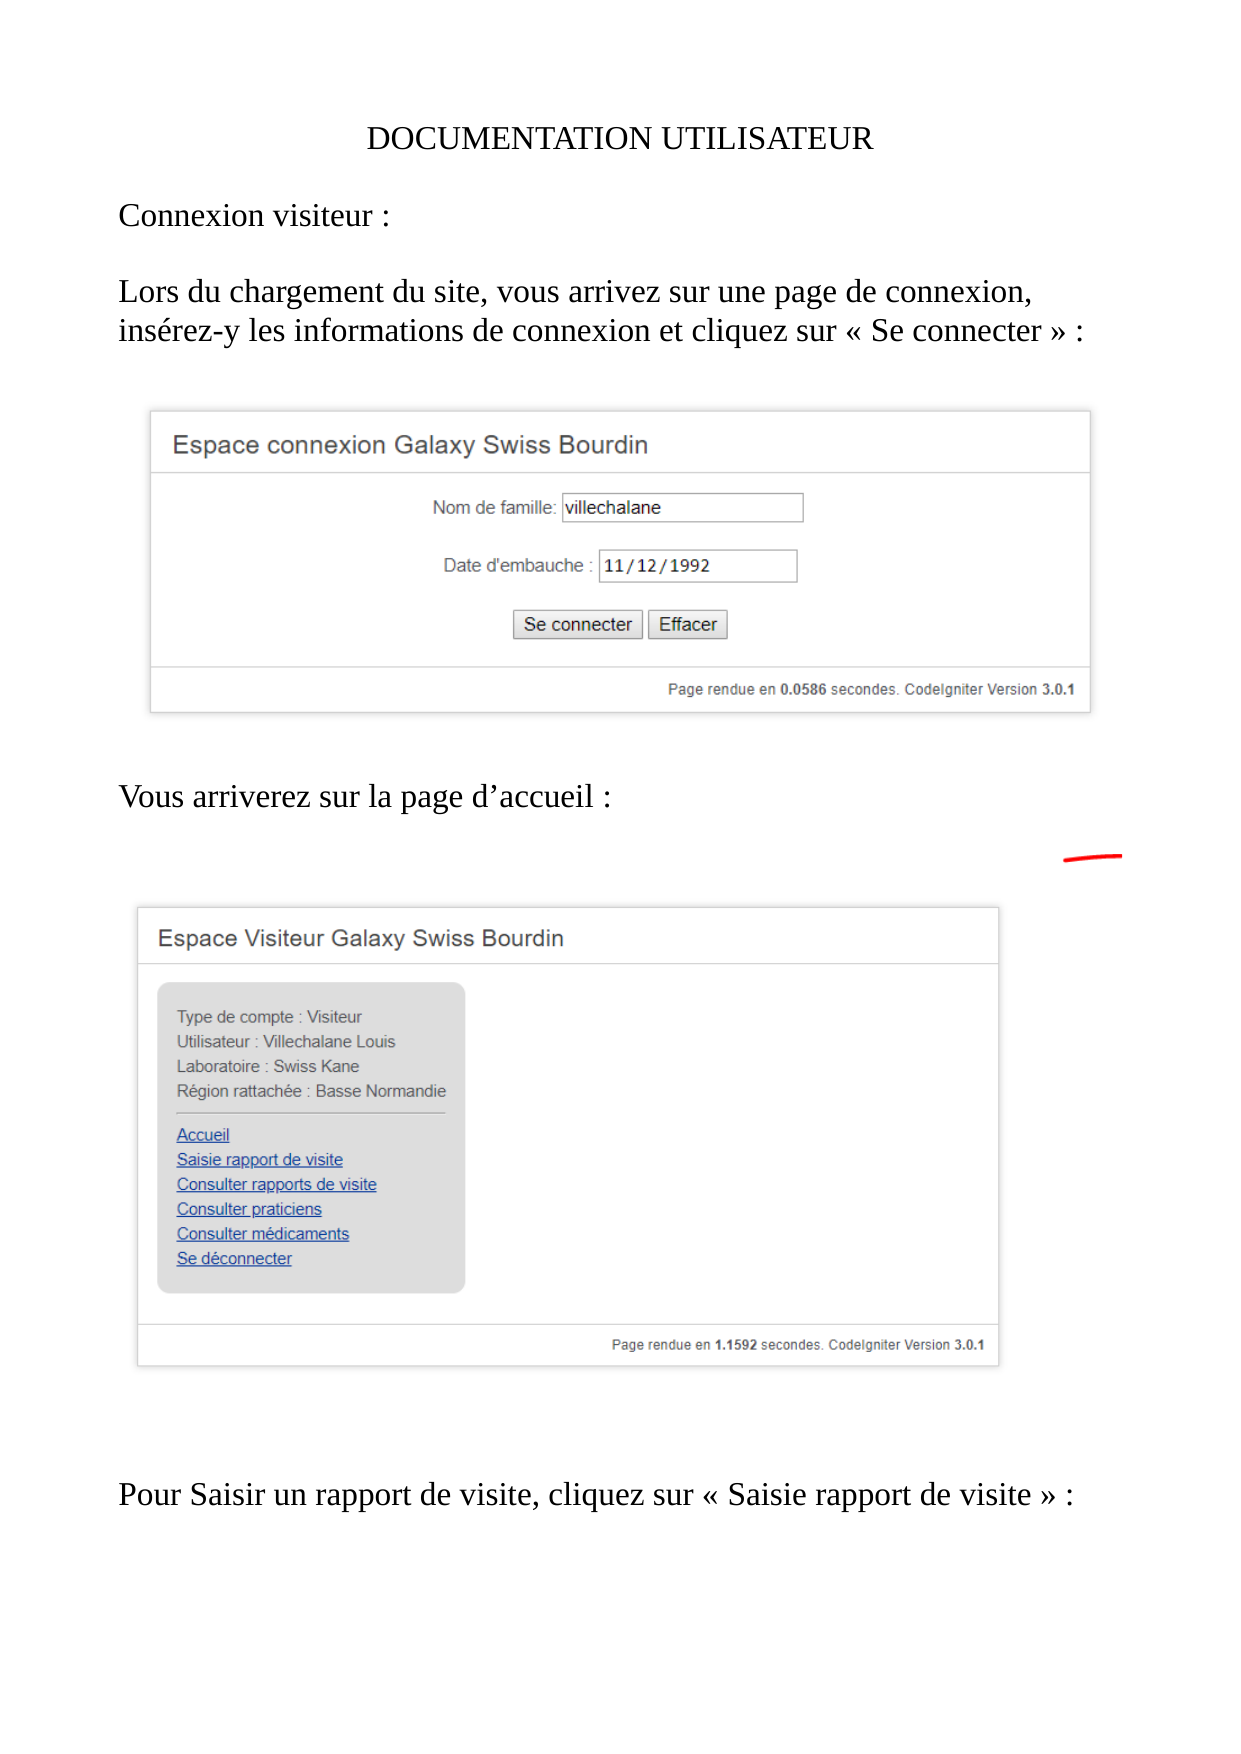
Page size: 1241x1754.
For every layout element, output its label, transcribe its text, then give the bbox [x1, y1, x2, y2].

text Connexion visiteur : [118, 195, 1122, 233]
picture [118, 853, 1123, 1398]
picture [118, 386, 1123, 739]
text Vous arriverez sur la page d’accueil : [118, 777, 1122, 815]
text Pour Saisir un rapport de visite, cliquez sur « Saisie rapport de visite » : [118, 1474, 1122, 1513]
text Lors du chargement du site, vous arrivez sur une page de connexion, insérez-y les informations de connexion et cliquez sur « Se connecter » : [118, 271, 1122, 348]
text DOCUMENTATION UTILISATEUR [118, 118, 1122, 156]
